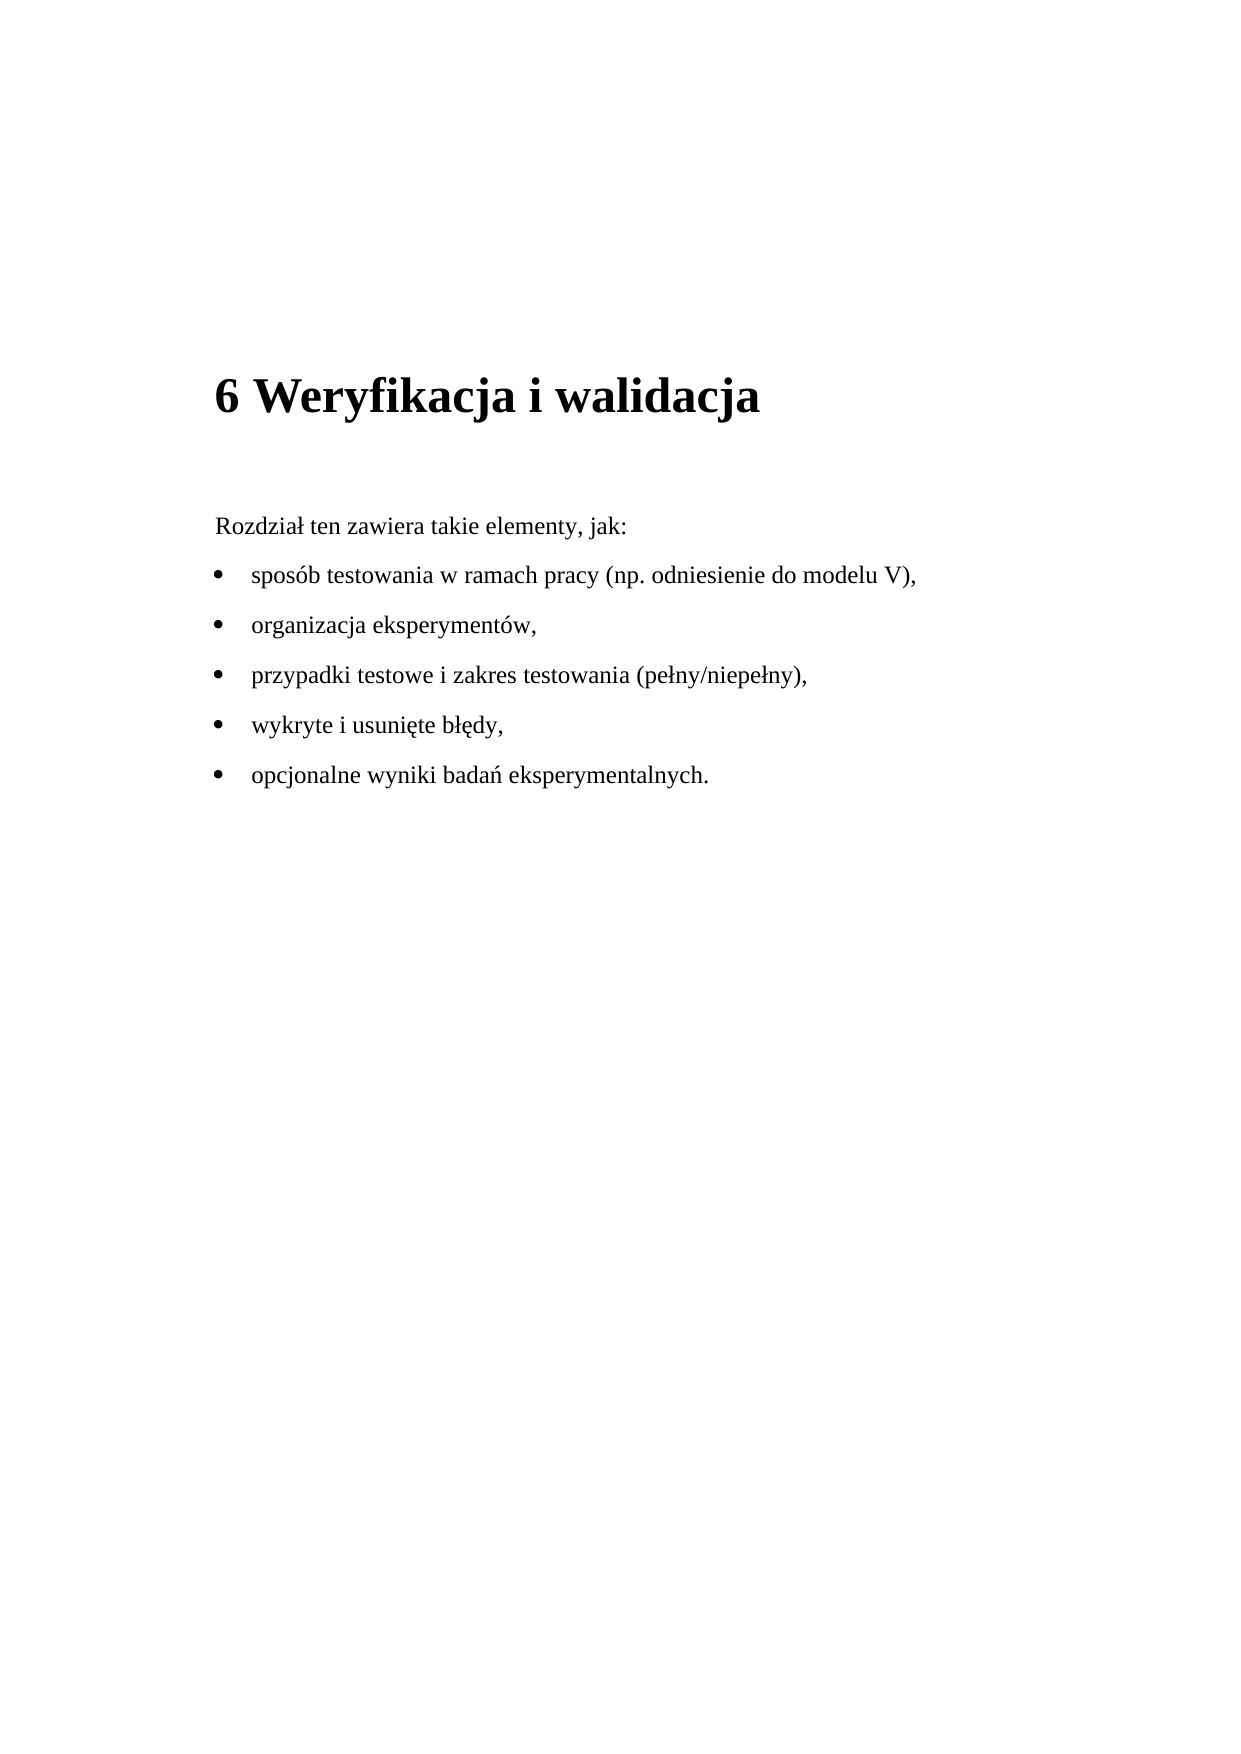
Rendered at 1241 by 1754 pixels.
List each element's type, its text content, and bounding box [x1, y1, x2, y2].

list sposób testowania w ramach pracy (np. odniesienie do modelu V), [214, 561, 963, 589]
text Rozdział ten zawiera takie elementy, jak: [177, 511, 963, 539]
subtitle Weryfikacja i walidacja [177, 366, 963, 423]
list organizacja eksperymentów, [214, 610, 963, 639]
list przypadki testowe i zakres testowania (pełny/niepełny), [214, 660, 963, 689]
list wykryte i usunięte błędy, [214, 710, 963, 739]
list opcjonalne wyniki badań eksperymentalnych. [214, 760, 963, 788]
